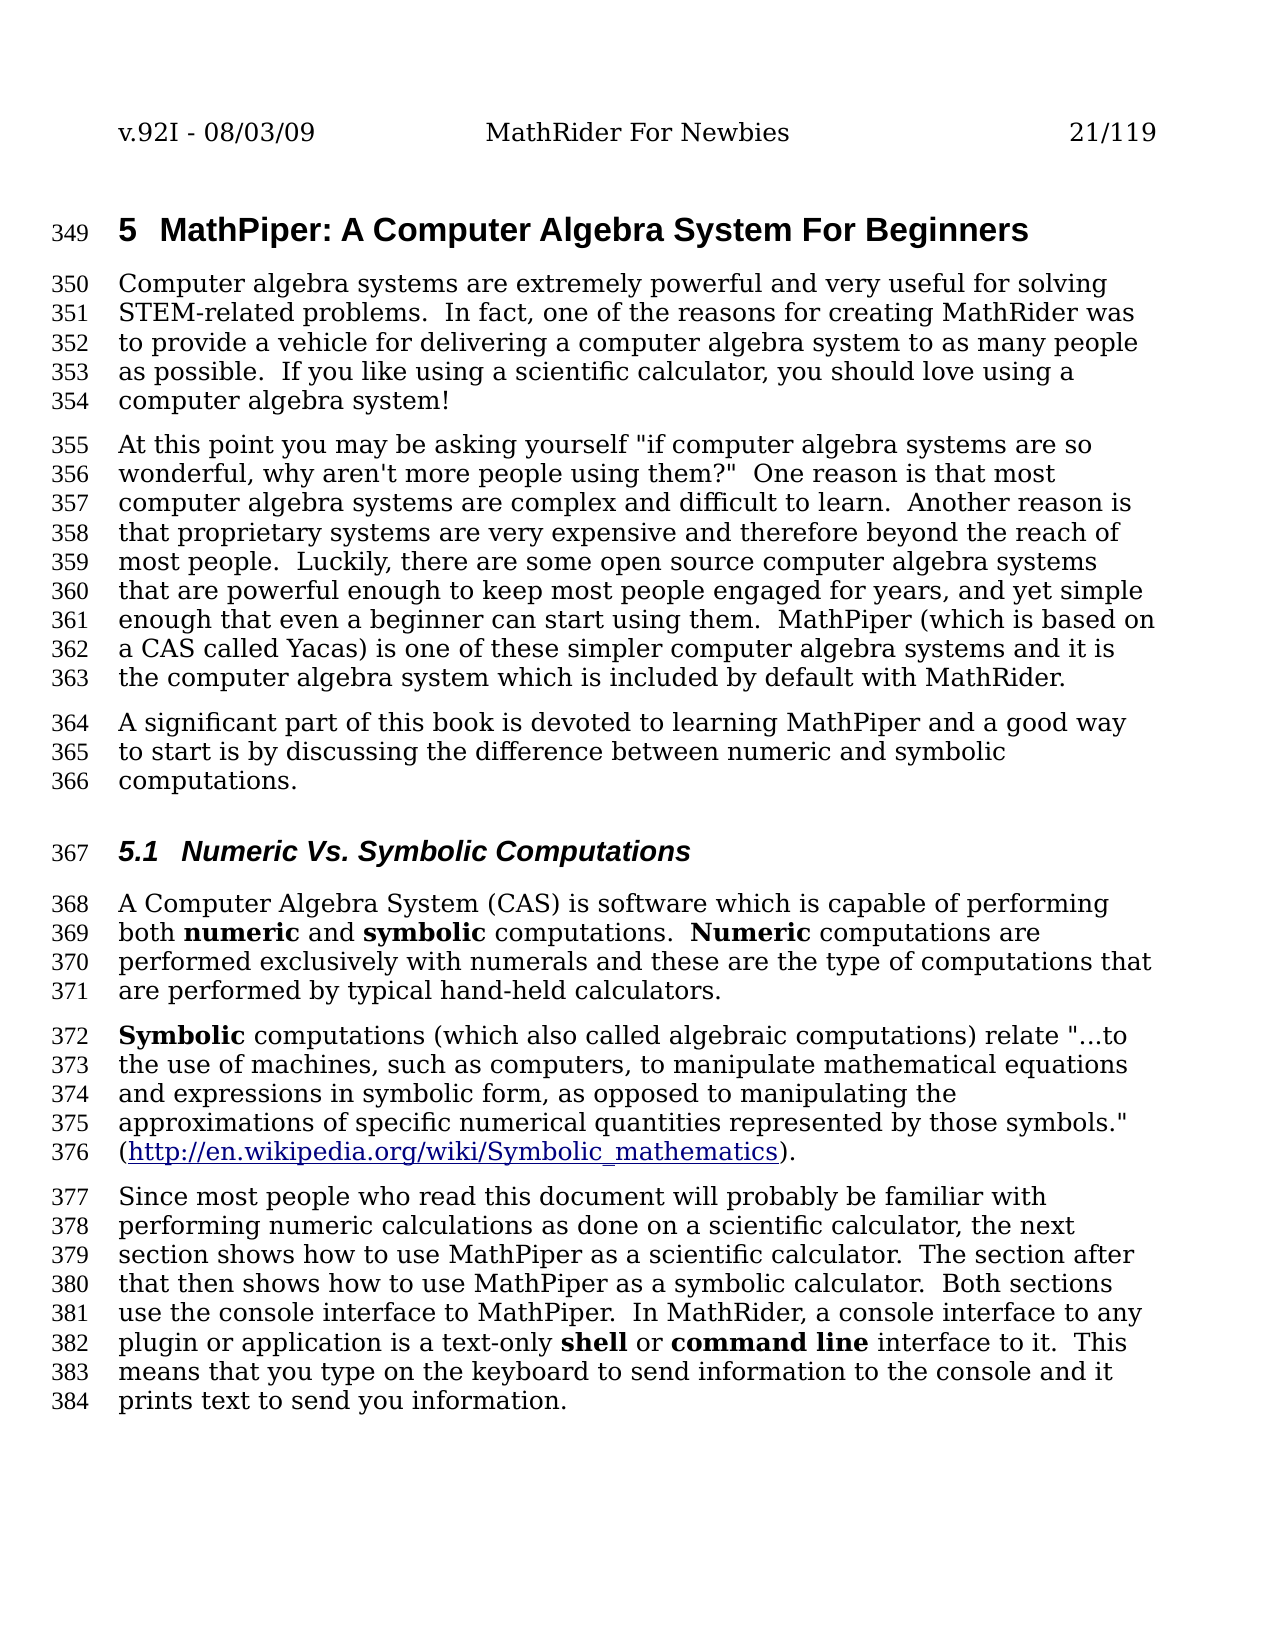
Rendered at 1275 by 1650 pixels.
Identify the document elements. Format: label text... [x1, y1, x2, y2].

text A significant part of this book is devoted to learning MathPiper and a good way to start is by discussing the difference between numeric and symbolic computations. [118, 708, 1157, 795]
text Since most people who read this document will probably be familiar with performing numeric calculations as done on a scientific calculator, the next section shows how to use MathPiper as a scientific calculator. The section after that then shows how to use MathPiper as a symbolic calculator. Both sections use the console interface to MathPiper. In MathRider, a console interface to any plugin or application is a text-only shell or command line interface to it. This means that you type on the keyboard to send information to the console and it prints text to send you information. [118, 1182, 1157, 1415]
subtitle Numeric Vs. Symbolic Computations [118, 834, 1157, 868]
text At this point you may be asking yourself "if computer algebra systems are so wonderful, why aren't more people using them?" One reason is that most computer algebra systems are complex and difficult to learn. Another reason is that proprietary systems are very expensive and therefore beyond the reach of most people. Luckily, there are some open source computer algebra systems that are powerful enough to keep most people engaged for years, and yet simple enough that even a beginner can start using them. MathPiper (which is based on a CAS called Yacas) is one of these simpler computer algebra systems and it is the computer algebra system which is included by default with MathRider. [118, 430, 1157, 693]
text Computer algebra systems are extremely powerful and very useful for solving STEM-related problems. In fact, one of the reasons for creating MathRider was to provide a vehicle for delivering a computer algebra system to as many people as possible. If you like using a scientific calculator, you should love using a computer algebra system! [118, 269, 1157, 415]
subtitle MathPiper: A Computer Algebra System For Beginners [118, 210, 1157, 248]
text Symbolic computations (which also called algebraic computations) relate "...to the use of machines, such as computers, to manipulate mathematical equations and expressions in symbolic form, as opposed to manipulating the approximations of specific numerical quantities represented by those symbols." (http://en.wikipedia.org/wiki/Symbolic_mathematics). [118, 1021, 1157, 1167]
text A Computer Algebra System (CAS) is software which is capable of performing both numeric and symbolic computations. Numeric computations are performed exclusively with numerals and these are the type of computations that are performed by typical hand-held calculators. [118, 889, 1157, 1006]
